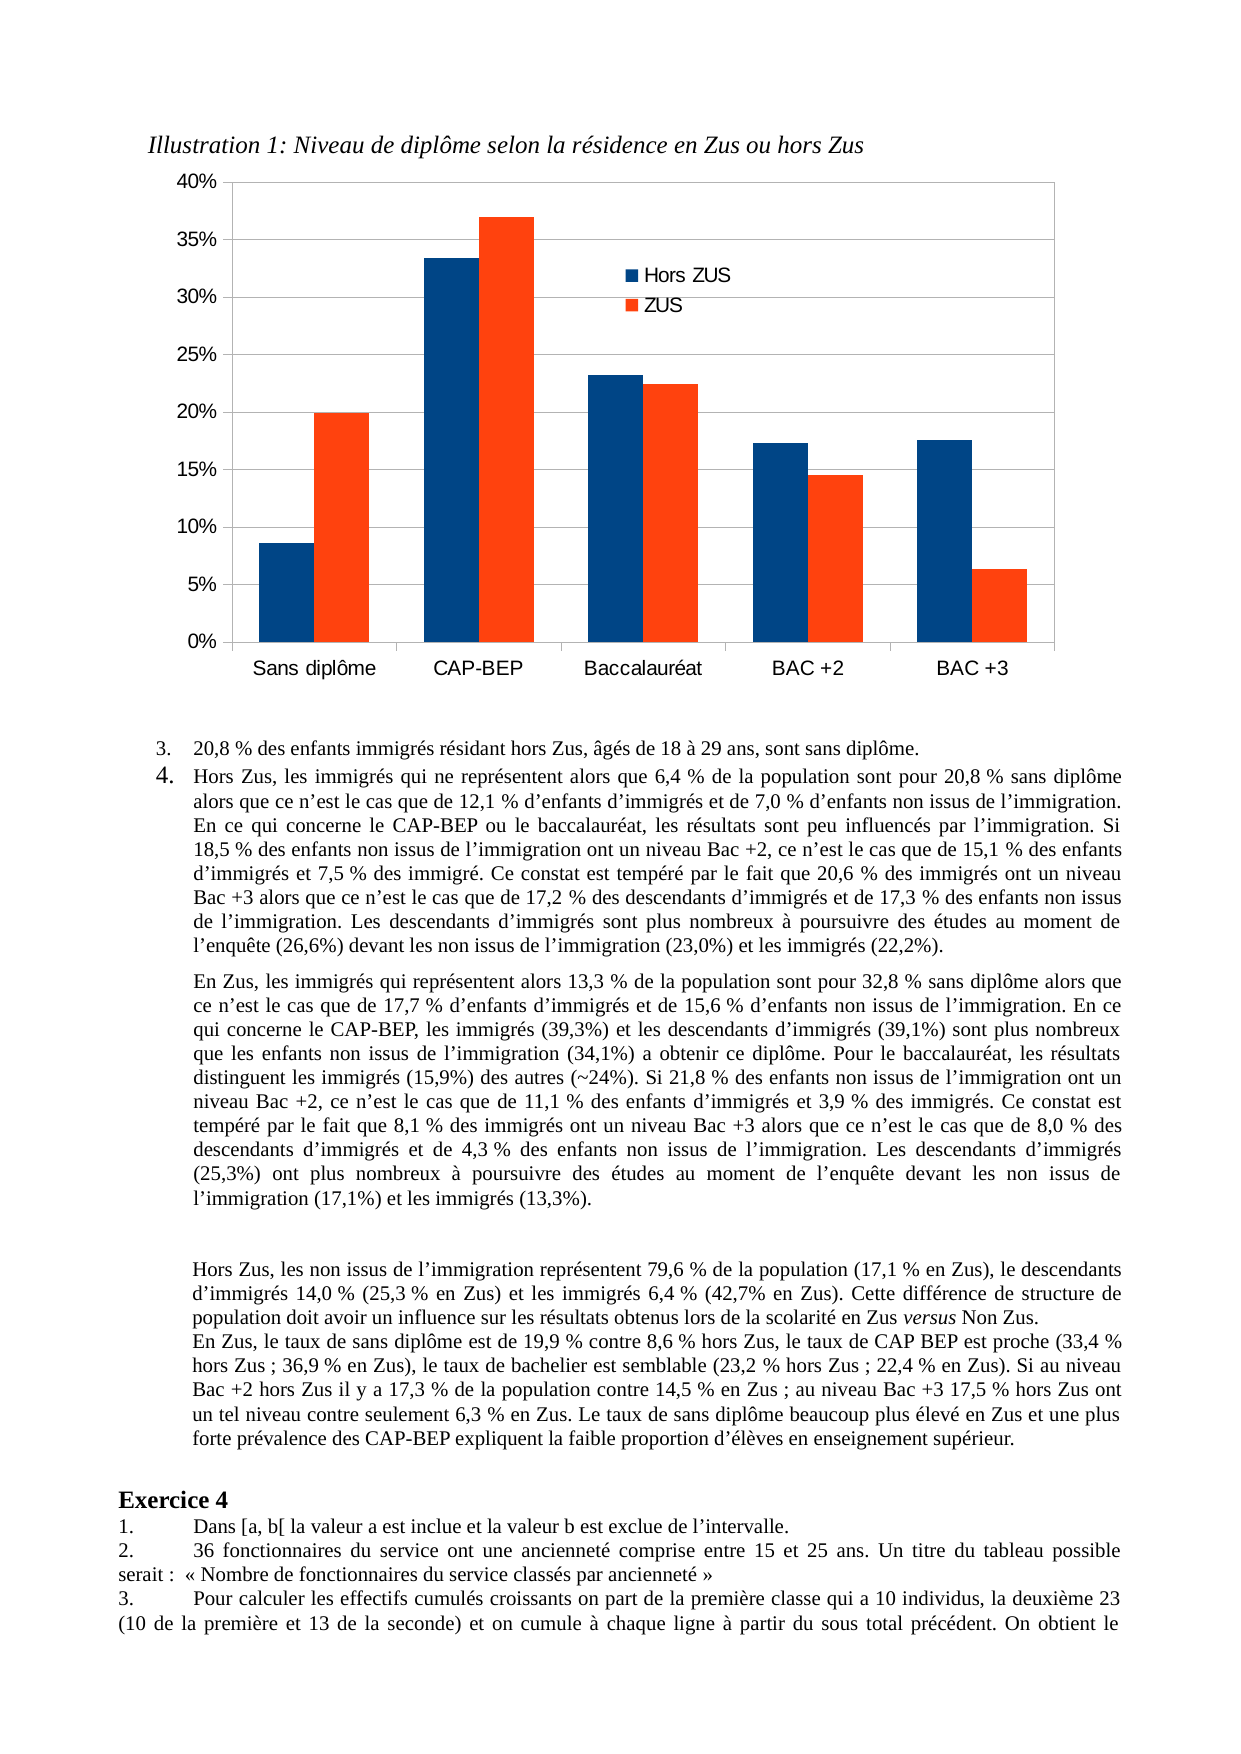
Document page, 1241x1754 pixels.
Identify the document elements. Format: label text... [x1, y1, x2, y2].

text Hors Zus, les non issus de l’immigration représentent 79,6 % de la population (17,1 % en Zus), le descendants d’immigrés 14,0 % (25,3 % en Zus) et les immigrés 6,4 % (42,7% en Zus). Cette différence de structure de population doit avoir un influence sur les résultats obtenus lors de la scolarité en Zus versus Non Zus. [192, 1257, 1122, 1329]
list Hors Zus, les immigrés qui ne représentent alors que 6,4 % de la population sont pour 20,8 % sans diplôme alors que ce n’est le cas que de 12,1 % d’enfants d’immigrés et de 7,0 % d’enfants non issus de l’immigration. En ce qui concerne le CAP-BEP ou le baccalauréat, les résultats sont peu influencés par l’immigration. Si 18,5 % des enfants non issus de l’immigration ont un niveau Bac +2, ce n’est le cas que de 15,1 % des enfants d’immigrés et 7,5 % des immigré. Ce constat est tempéré par le fait que 20,6 % des immigrés ont un niveau Bac +3 alors que ce n’est le cas que de 17,2 % des descendants d’immigrés et de 17,3 % des enfants non issus de l’immigration. Les descendants d’immigrés sont plus nombreux à poursuivre des études au moment de l’enquête (26,6%) devant les non issus de l’immigration (23,0%) et les immigrés (22,2%). [156, 760, 1122, 957]
text Exercice 4 [118, 1485, 1122, 1514]
text En Zus, le taux de sans diplôme est de 19,9 % contre 8,6 % hors Zus, le taux de CAP BEP est proche (33,4 % hors Zus ; 36,9 % en Zus), le taux de bachelier est semblable (23,2 % hors Zus ; 22,4 % en Zus). Si au niveau Bac +2 hors Zus il y a 17,3 % de la population contre 14,5 % en Zus ; au niveau Bac +3 17,5 % hors Zus ont un tel niveau contre seulement 6,3 % en Zus. Le taux de sans diplôme beaucoup plus élevé en Zus et une plus forte prévalence des CAP-BEP expliquent la faible proportion d’élèves en enseignement supérieur. [192, 1329, 1122, 1449]
list 36 fonctionnaires du service ont une ancienneté comprise entre 15 et 25 ans. Un titre du tableau possible serait : « Nombre de fonctionnaires du service classés par ancienneté » [118, 1538, 1122, 1586]
list En Zus, les immigrés qui représentent alors 13,3 % de la population sont pour 32,8 % sans diplôme alors que ce n’est le cas que de 17,7 % d’enfants d’immigrés et de 15,6 % d’enfants non issus de l’immigration. En ce qui concerne le CAP-BEP, les immigrés (39,3%) et les descendants d’immigrés (39,1%) sont plus nombreux que les enfants non issus de l’immigration (34,1%) a obtenir ce diplôme. Pour le baccalauréat, les résultats distinguent les immigrés (15,9%) des autres (~24%). Si 21,8 % des enfants non issus de l’immigration ont un niveau Bac +2, ce n’est le cas que de 11,1 % des enfants d’immigrés et 3,9 % des immigrés. Ce constat est tempéré par le fait que 8,1 % des immigrés ont un niveau Bac +3 alors que ce n’est le cas que de 8,0 % des descendants d’immigrés et de 4,3 % des enfants non issus de l’immigration. Les descendants d’immigrés (25,3%) ont plus nombreux à poursuivre des études au moment de l’enquête devant les non issus de l’immigration (17,1%) et les immigrés (13,3%). [156, 969, 1122, 1209]
text Illustration 1: Niveau de diplôme selon la résidence en Zus ou hors Zus [148, 131, 1093, 159]
list 20,8 % des enfants immigrés résidant hors Zus, âgés de 18 à 29 ans, sont sans diplôme. [156, 736, 1122, 760]
list Dans [a, b[ la valeur a est inclue et la valeur b est exclue de l’intervalle. [118, 1514, 1122, 1538]
list Pour calculer les effectifs cumulés croissants on part de la première classe qui a 10 individus, la deuxième 23 (10 de la première et 13 de la seconde) et on cumule à chaque ligne à partir du sous total précédent. On obtient le [118, 1586, 1122, 1634]
